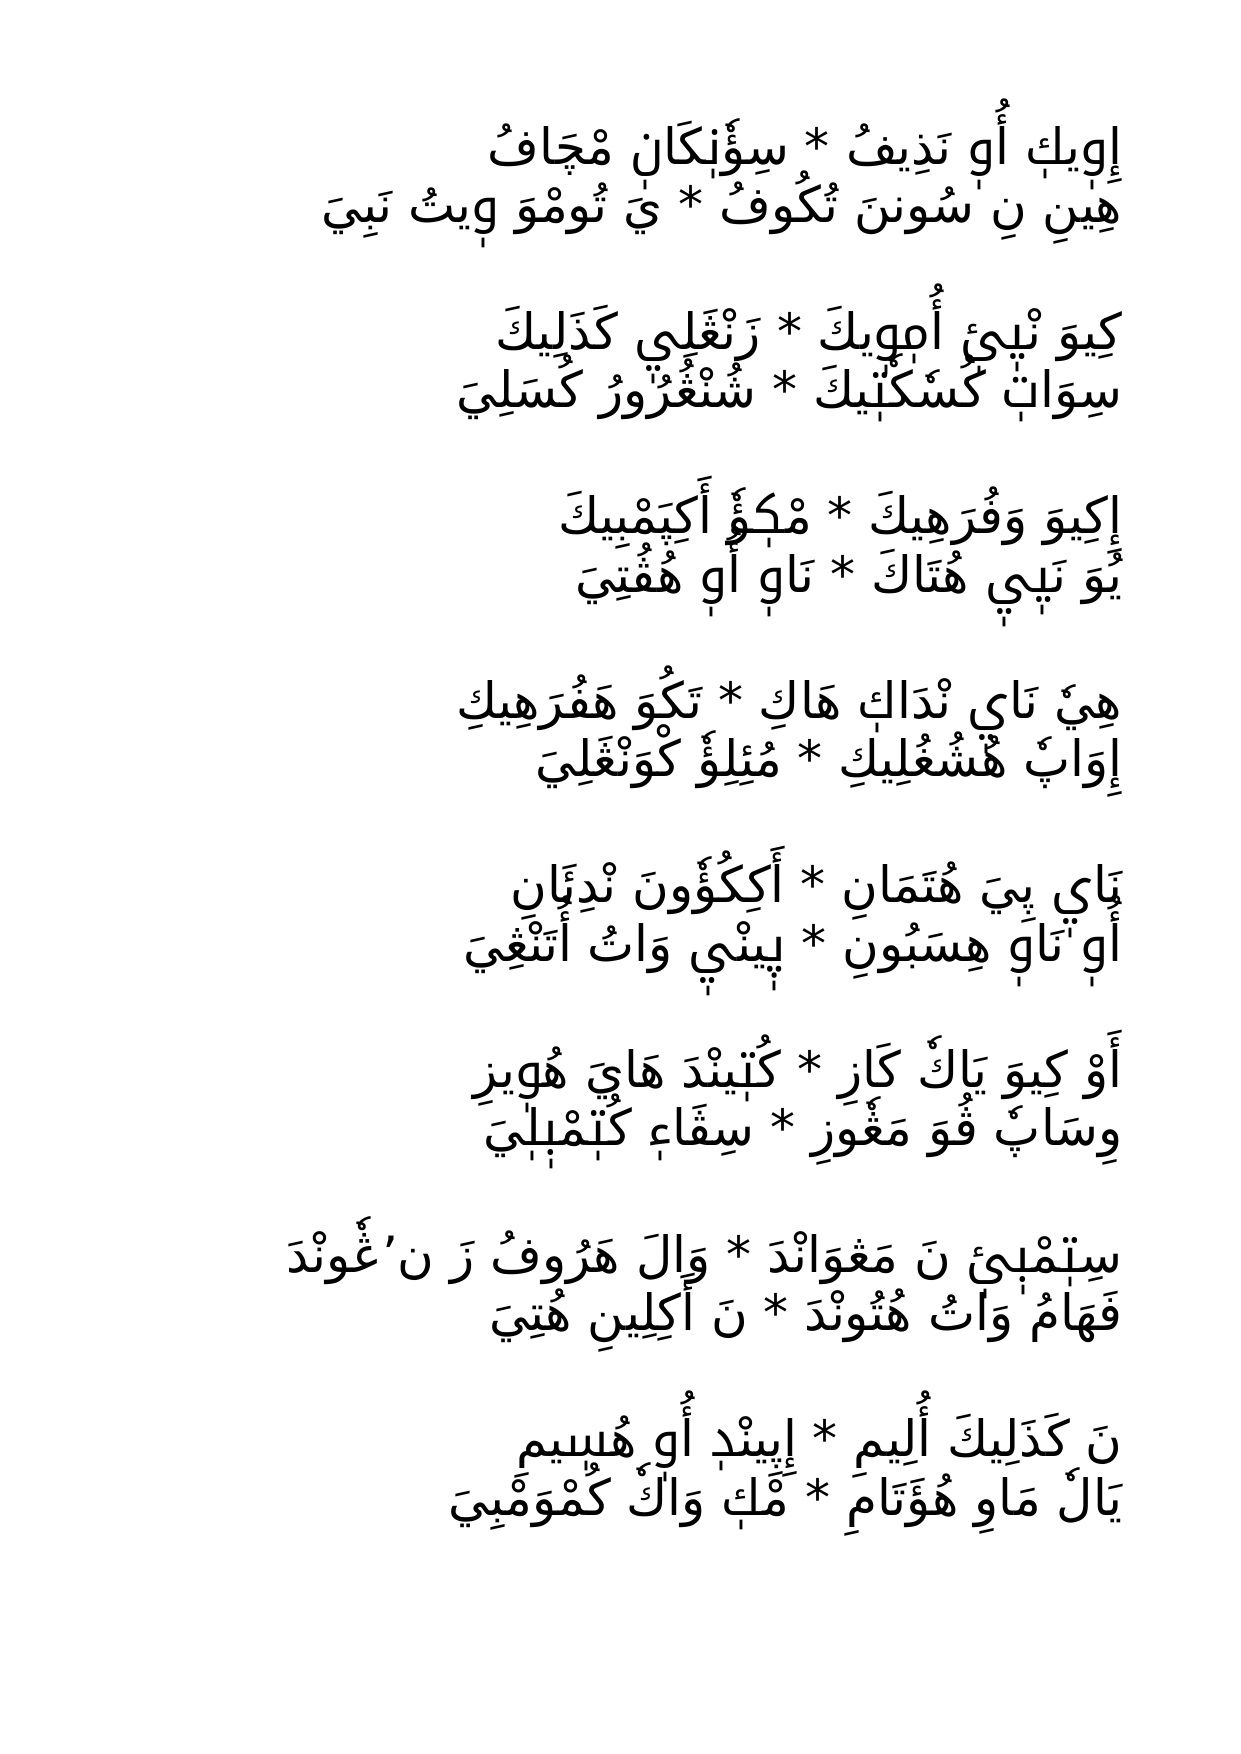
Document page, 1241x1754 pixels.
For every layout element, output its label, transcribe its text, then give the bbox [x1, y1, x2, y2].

text هِينِ نِ سُوننَ تُكُوفُ * يَ تُومْوَ وٖيتُ نَبِيَ [118, 176, 1122, 234]
text هِيٗ نَايٖ نْدَاكٖ هَاكِ * تَكُوَ هَفُرَهِيكِ [118, 672, 1122, 730]
text كِيوَ نْيٖئٖ أُمٖوٖيكَ * زَنْڠَلِيٖ كَذَلِيكَ [118, 303, 1122, 361]
text أُوٖ نَاوٖ هِسَبُونِ * پٖينْيٖ وَاتُ أُتَنْڠِيَ [118, 915, 1122, 973]
text إِوَاپٗ هُشُغُلِيكِ * مُئِلِؤٗ كْوَنْڠَلِيَ [118, 730, 1122, 788]
text إِكِيوَ وَفُرَهِيكَ * مْكٖؤٗ أَكِپَمْبِيكَ [118, 487, 1122, 546]
text فَهَامُ وَاتُ هُتُونْدَ * نَ أَكِلِينِ هُتِيَ [118, 1284, 1122, 1342]
text وِسَاپٗ ڤُوَ مَڠٗوزِ * سِڤَاءٖ كُتٖمْبٖلٖيَ [118, 1099, 1122, 1157]
text إِوٖيكٖ أُوٖ نَذِيفُ * سِؤٗنٖكَانٖ مْچَافُ [118, 118, 1122, 176]
text أَوْ كِيوَ يَاكٗ كَازِ * كُتٖينْدَ هَايَ هُوٖيزِ [118, 1041, 1122, 1099]
text سِتٖمْبٖئٖ نَ مَڠوَانْدَ * وَالَ هَرُوفُ زَ ن’ڠٗونْدَ [118, 1226, 1122, 1284]
text يَالٗ مَاوِ هُؤَتَامِ * مْكٖ وَاكٗ كُمْوَمْبِيَ [118, 1468, 1122, 1527]
text يُوَ نَيٖيٖ هُتَاكَ * نَاوٖ أُوٖ هُڤُتِيَ [118, 546, 1122, 604]
text سِوَاتٖ كُسٗكٗتٖيكَ * شُنْڠُرُورُ كُسَلِيَ [118, 361, 1122, 419]
text نَ كَذَلِيكَ أُلِيمِ * إِپِينْدٖ أُوٖ هُسٖيمِ [118, 1410, 1122, 1468]
text نَايٖ پِيَ هُتَمَانِ * أَكِكُؤٗونَ نْدِئَانِ [118, 856, 1122, 915]
